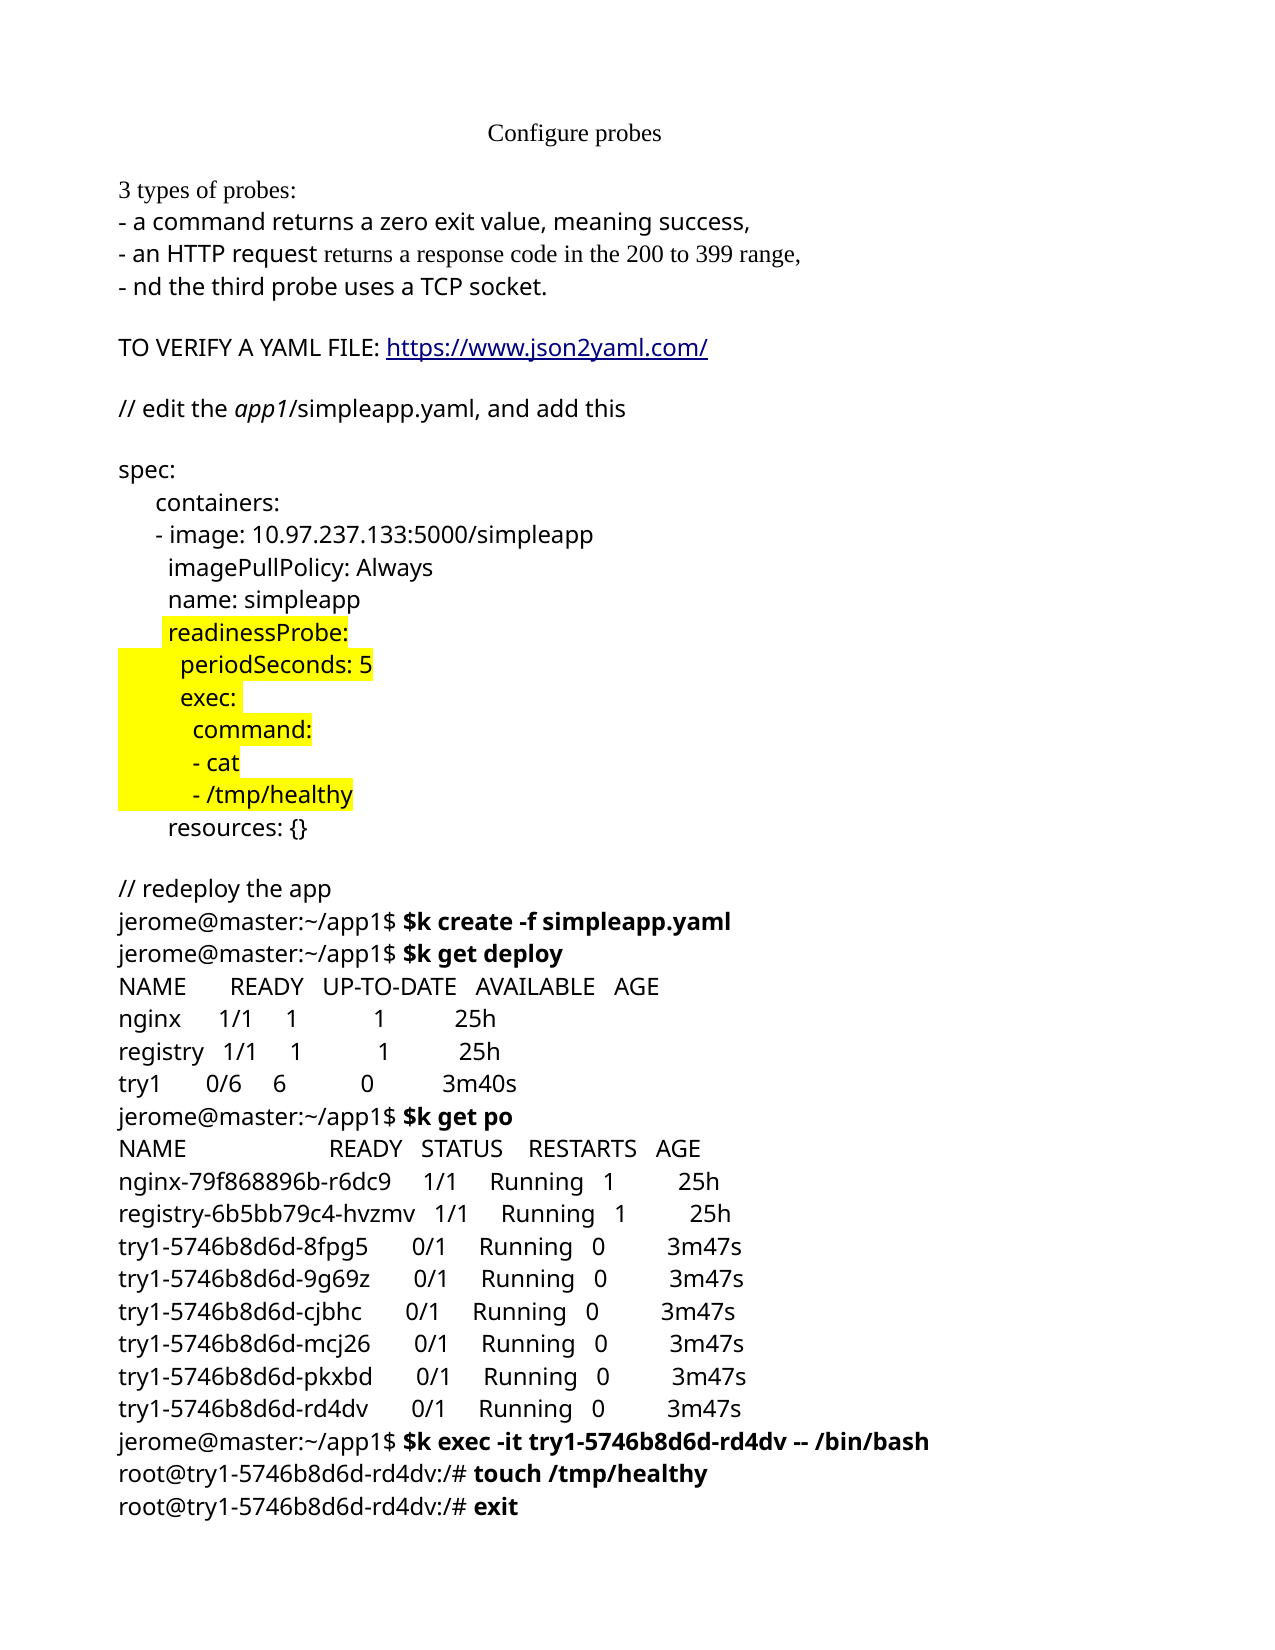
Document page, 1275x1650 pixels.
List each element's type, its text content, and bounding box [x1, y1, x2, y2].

text 3 types of probes: [118, 176, 1157, 204]
text TO VERIFY A YAML FILE: https://www.json2yaml.com/ [118, 331, 1157, 363]
text try1-5746b8d6d-rd4dv 0/1 Running 0 3m47s [118, 1392, 1157, 1424]
text root@try1-5746b8d6d-rd4dv:/# exit [118, 1489, 1157, 1522]
text Configure probes [118, 118, 1157, 147]
text try1 0/6 6 0 3m40s [118, 1067, 1157, 1099]
text imagePullPolicy: Always [118, 551, 1157, 583]
text NAME READY UP-TO-DATE AVAILABLE AGE [118, 969, 1157, 1002]
text - cat [118, 746, 1157, 778]
text - an HTTP request returns a response code in the 200 to 399 range, [118, 237, 1157, 269]
text resources: {} [118, 811, 1157, 843]
text command: [118, 713, 1157, 746]
text // edit the app1/simpleapp.yaml, and add this [118, 392, 1157, 424]
text containers: [118, 486, 1157, 518]
text periodSeconds: 5 [118, 648, 1157, 681]
text - a command returns a zero exit value, meaning success, [118, 204, 1157, 237]
text jerome@master:~/app1$ $k get po [118, 1099, 1157, 1132]
text - /tmp/healthy [118, 778, 1157, 811]
text registry 1/1 1 1 25h [118, 1034, 1157, 1067]
text spec: [118, 453, 1157, 486]
text NAME READY STATUS RESTARTS AGE [118, 1132, 1157, 1164]
text jerome@master:~/app1$ $k create -f simpleapp.yaml [118, 904, 1157, 937]
text root@try1-5746b8d6d-rd4dv:/# touch /tmp/healthy [118, 1457, 1157, 1489]
text jerome@master:~/app1$ $k get deploy [118, 937, 1157, 969]
text - image: 10.97.237.133:5000/simpleapp [118, 518, 1157, 551]
text try1-5746b8d6d-pkxbd 0/1 Running 0 3m47s [118, 1359, 1157, 1392]
text nginx-79f868896b-r6dc9 1/1 Running 1 25h [118, 1164, 1157, 1197]
text registry-6b5bb79c4-hvzmv 1/1 Running 1 25h [118, 1197, 1157, 1229]
text try1-5746b8d6d-cjbhc 0/1 Running 0 3m47s [118, 1294, 1157, 1327]
text try1-5746b8d6d-8fpg5 0/1 Running 0 3m47s [118, 1229, 1157, 1262]
text try1-5746b8d6d-mcj26 0/1 Running 0 3m47s [118, 1327, 1157, 1359]
text try1-5746b8d6d-9g69z 0/1 Running 0 3m47s [118, 1262, 1157, 1294]
text jerome@master:~/app1$ $k exec -it try1-5746b8d6d-rd4dv -- /bin/bash [118, 1424, 1157, 1457]
text name: simpleapp [118, 583, 1157, 616]
text readinessProbe: [118, 616, 1157, 648]
text - nd the third probe uses a TCP socket. [118, 269, 1157, 302]
text // redeploy the app [118, 872, 1157, 904]
text exec: [118, 681, 1157, 713]
text nginx 1/1 1 1 25h [118, 1002, 1157, 1034]
